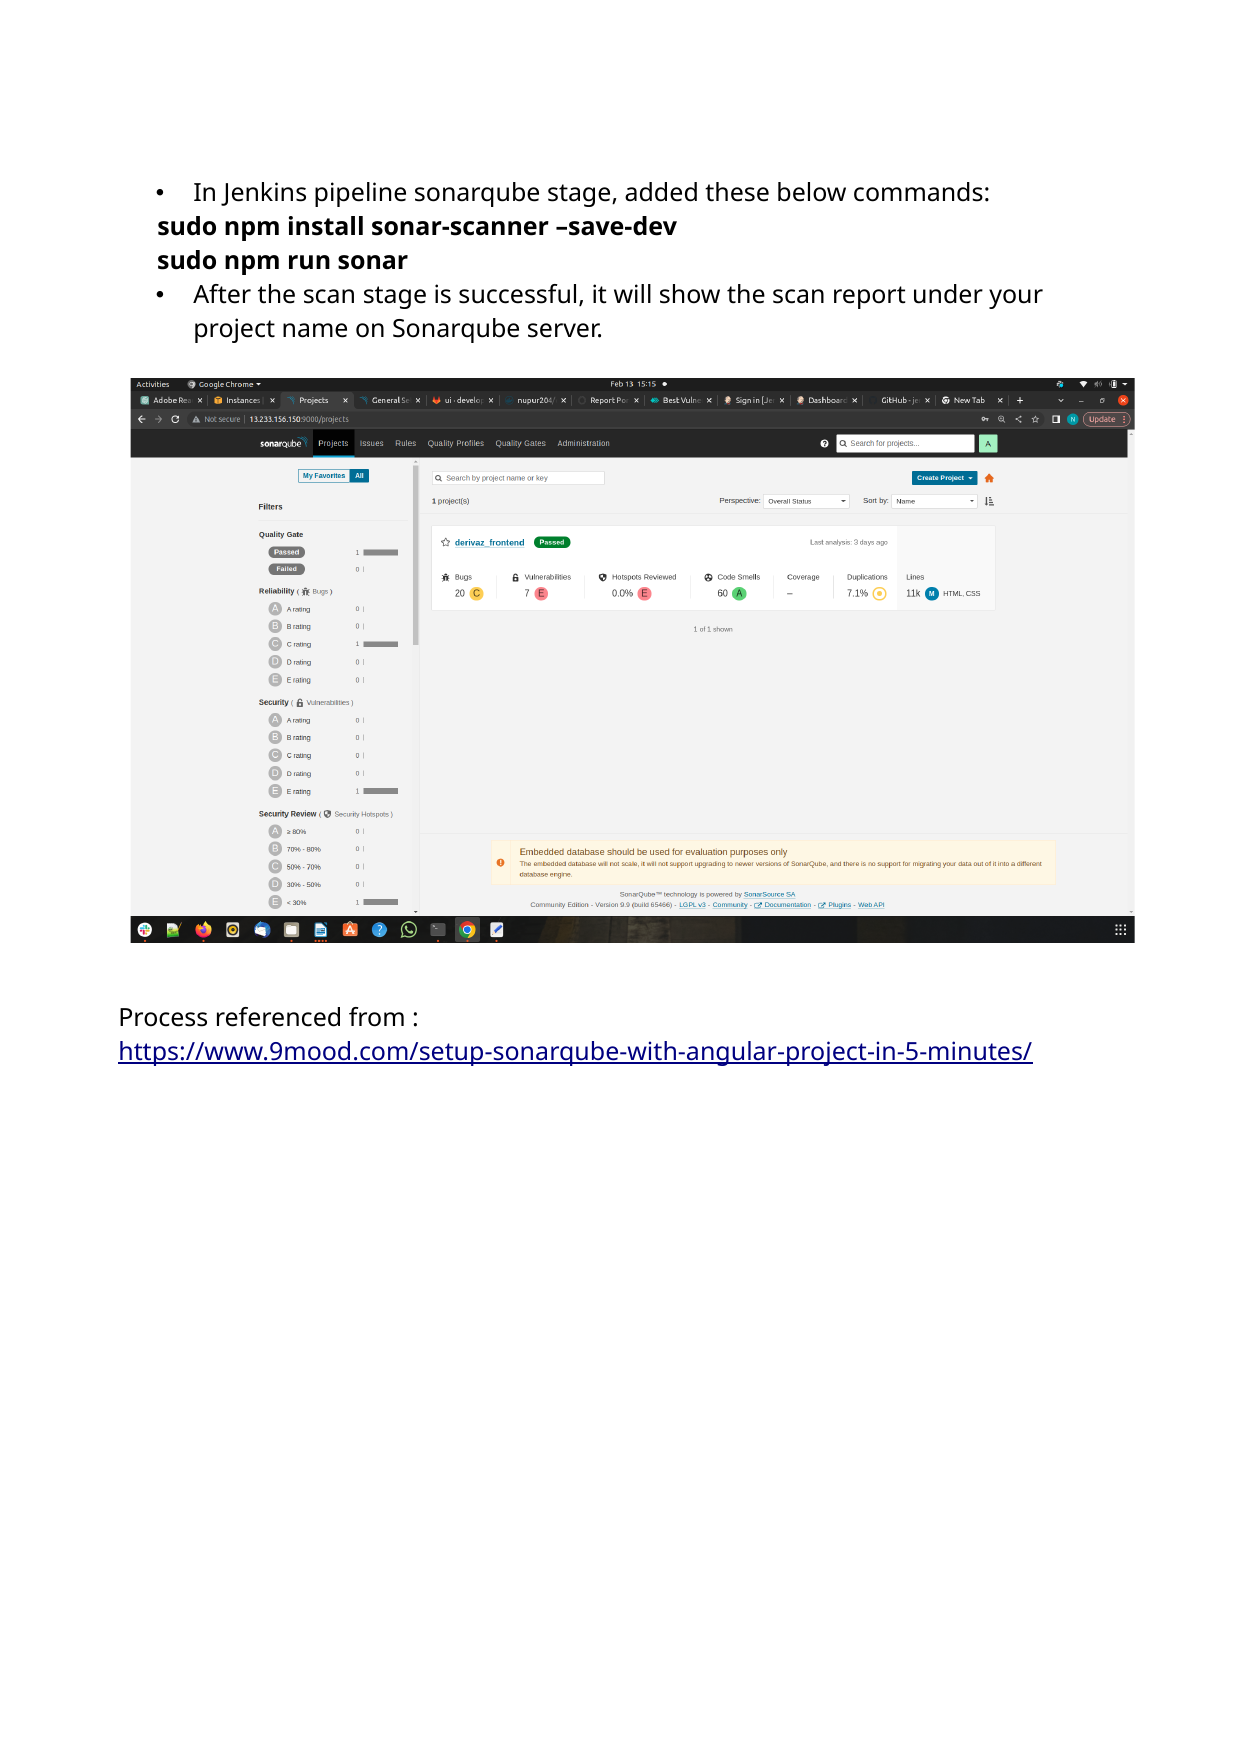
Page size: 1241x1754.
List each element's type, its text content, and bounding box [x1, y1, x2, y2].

list In Jenkins pipeline sonarqube stage, added these below commands: [156, 175, 1122, 209]
text sudo npm install sonar-scanner –save-dev [118, 209, 1122, 243]
list After the scan stage is successful, it will show the scan report under your project name on Sonarqube server. [156, 277, 1122, 345]
text Process referenced from : [118, 999, 1122, 1033]
picture [130, 378, 1135, 943]
text https://www.9mood.com/setup-sonarqube-with-angular-project-in-5-minutes/ [118, 1033, 1122, 1067]
text sudo npm run sonar [118, 243, 1122, 277]
